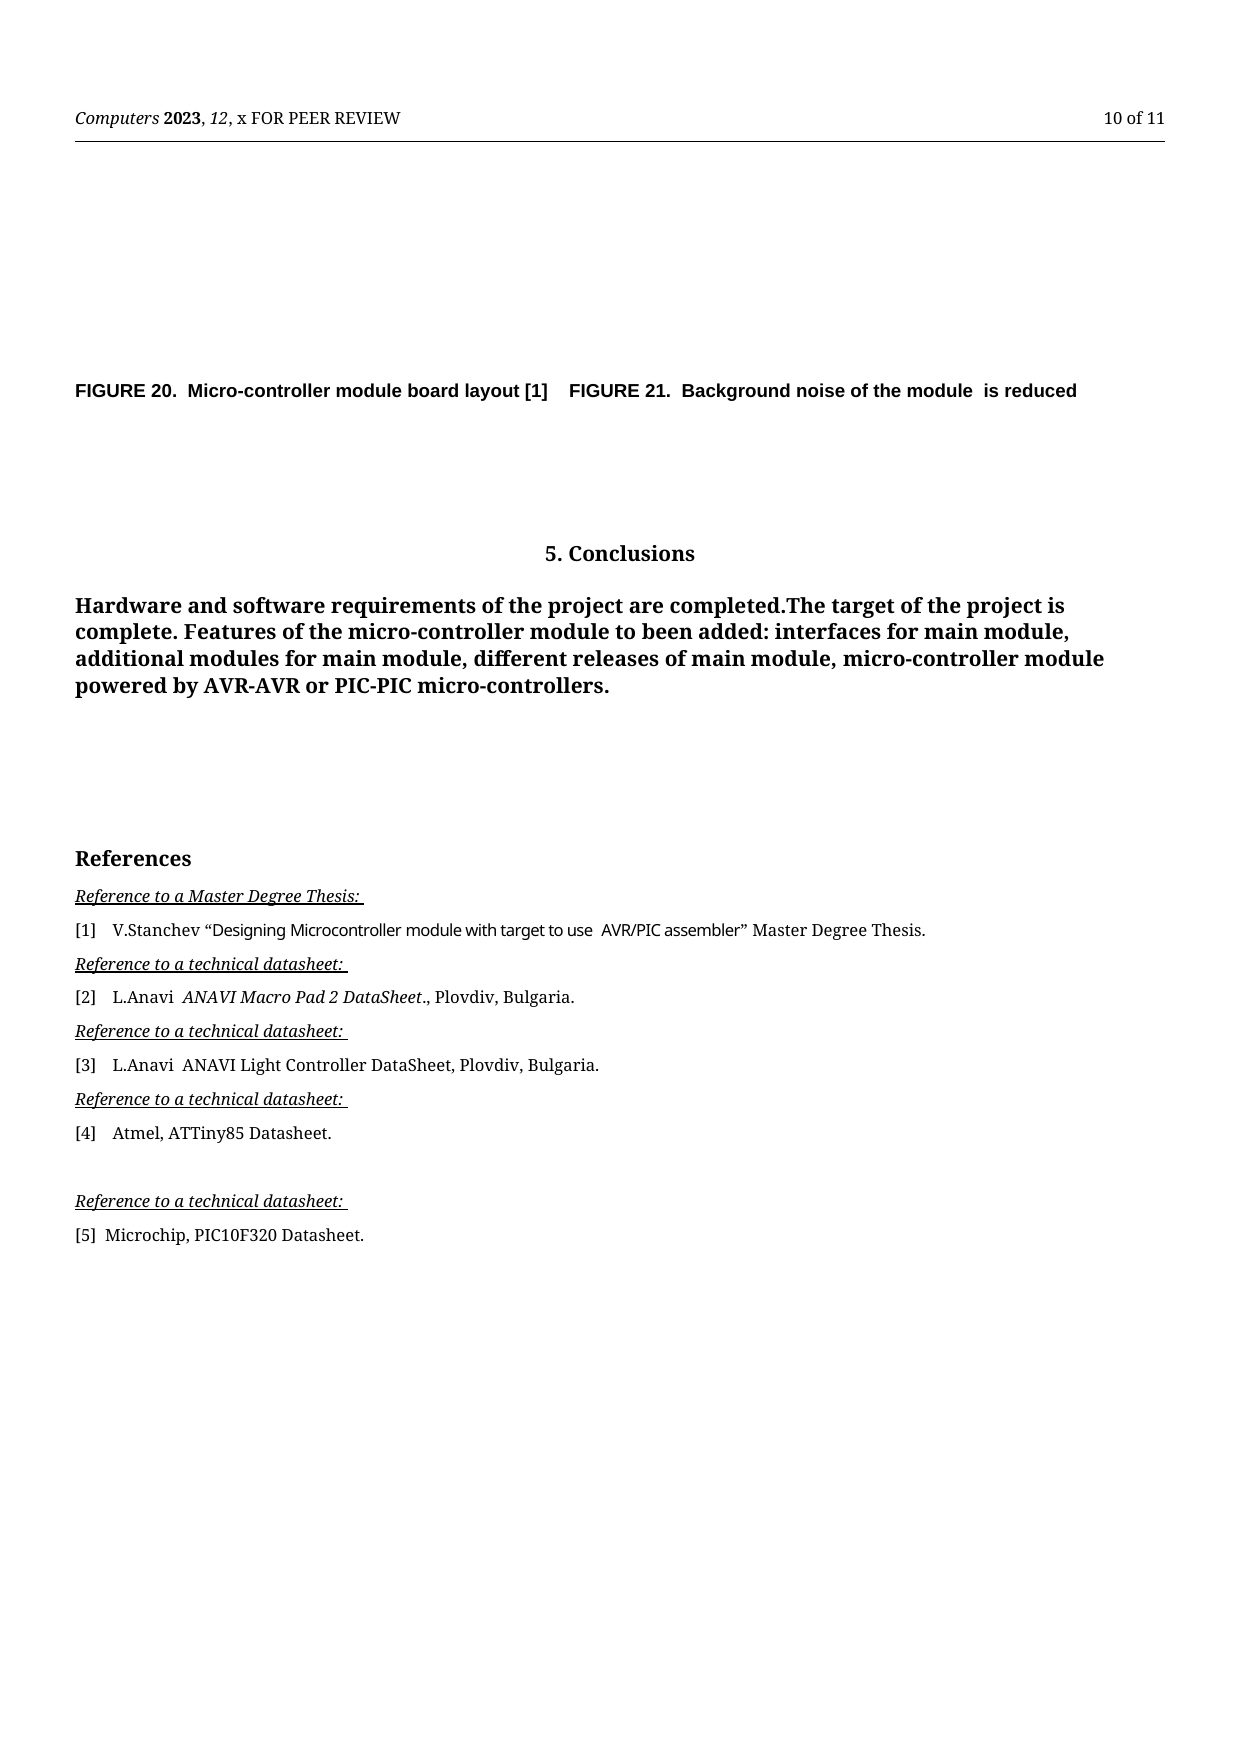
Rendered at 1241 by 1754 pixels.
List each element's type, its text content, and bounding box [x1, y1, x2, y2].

text Reference to a technical datasheet: [75, 1014, 1165, 1048]
text Reference to a technical datasheet: [75, 946, 1165, 980]
text [5] Microchip, PIC10F320 Datasheet. [75, 1218, 1165, 1252]
text [2] L.Anavi ANAVI Macro Pad 2 DataSheet., Plovdiv, Bulgaria. [75, 980, 1165, 1014]
text Reference to a technical datasheet: [75, 1082, 1165, 1116]
subtitle 5. Conclusions [75, 539, 1165, 567]
text [4] Atmel, ATTiny85 Datasheet. [75, 1116, 1165, 1150]
text Reference to a technical datasheet: [75, 1184, 1165, 1218]
subtitle Hardware and software requirements of the project are completed.The target of the project is complete. Features of the micro-controller module to been added: interfaces for main module, additional modules for main module, different releases of main module, micro-controller module powered by AVR-AVR or PIC-PIC micro-controllers. [75, 592, 1165, 700]
text [1] V.Stanchev “Designing Microcontroller module with target to use AVR/PIC assembler” Master Degree Thesis. [75, 912, 1165, 946]
subtitle References [75, 845, 1165, 872]
text [3] L.Anavi ANAVI Light Controller DataSheet, Plovdiv, Bulgaria. [75, 1048, 1165, 1082]
text Reference to a Master Degree Thesis: [75, 878, 1165, 912]
text FIGURE 20. Micro-controller module board layout [1] FIGURE 21. Background noise of the module is reduced [75, 374, 1165, 408]
